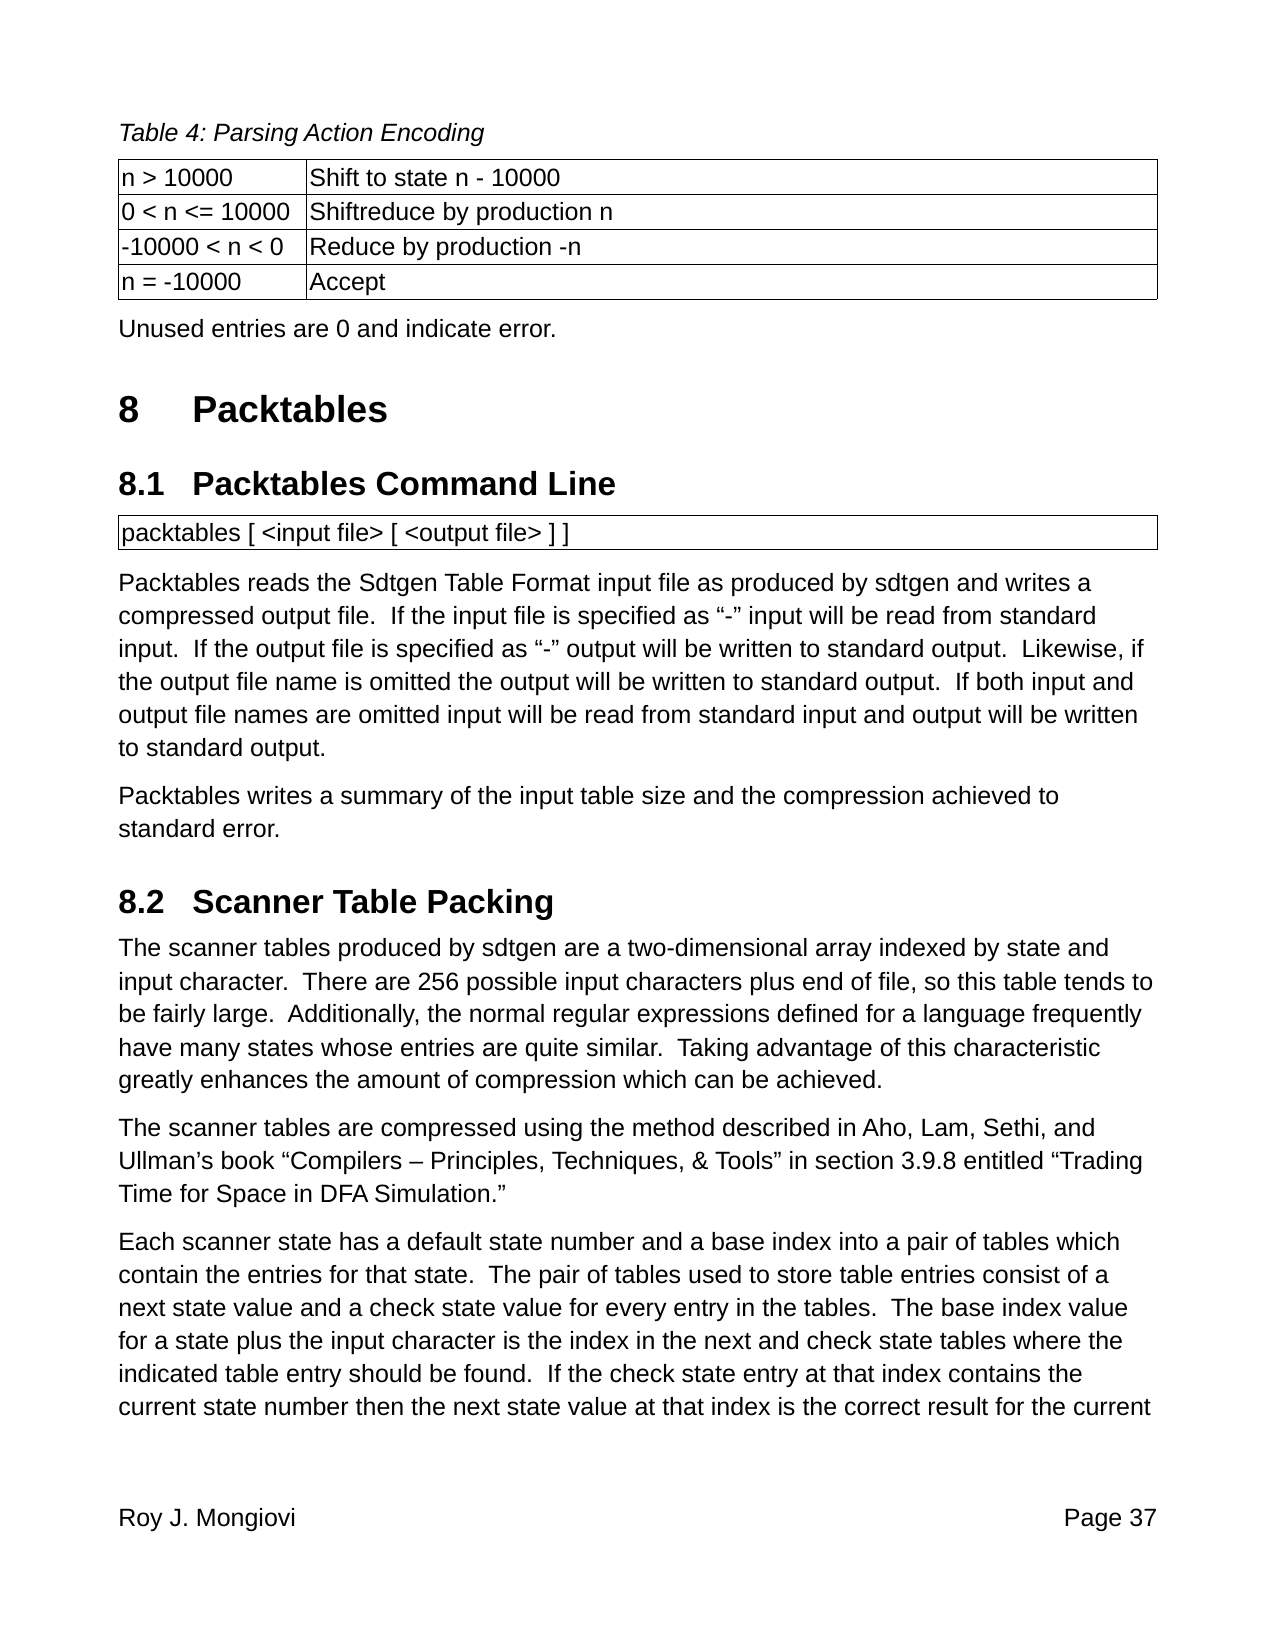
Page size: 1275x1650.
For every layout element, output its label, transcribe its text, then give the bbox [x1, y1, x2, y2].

table_cell n = -10000 [119, 265, 306, 299]
text Packtables writes a summary of the input table size and the compression achieved to standard error. [118, 781, 1157, 843]
table_cell -10000 < n < 0 [119, 230, 306, 264]
table_cell Reduce by production -n [307, 230, 1157, 264]
text packtables [ <input file> [ <output file> ] ] [119, 516, 1157, 549]
table_cell 0 < n <= 10000 [119, 195, 306, 229]
text Packtables reads the Sdtgen Table Format input file as produced by sdtgen and writes a compressed output file. If the input file is specified as “-” input will be read from standard input. If the output file is specified as “-” output will be written to standard output. Likewise, if the output file name is omitted the output will be written to standard output. If both input and output file names are omitted input will be read from standard input and output will be written to standard output. [118, 568, 1157, 762]
text The scanner tables are compressed using the method described in Aho, Lam, Sethi, and Ullman’s book “Compilers – Principles, Techniques, & Tools” in section 3.9.8 entitled “Trading Time for Space in DFA Simulation.” [118, 1113, 1157, 1208]
table_header n > 10000 [119, 160, 306, 194]
text Each scanner state has a default state number and a base index into a pair of tables which contain the entries for that state. The pair of tables used to store table entries consist of a next state value and a check state value for every entry in the tables. The base index value for a state plus the input character is the index in the next and check state tables where the indicated table entry should be found. If the check state entry at that index contains the current state number then the next state value at that index is the correct result for the current [118, 1227, 1157, 1421]
subtitle Scanner Table Packing [118, 882, 1157, 921]
text Table 4: Parsing Action Encoding [118, 118, 1157, 147]
text The scanner tables produced by sdtgen are a two-dimensional array indexed by state and input character. There are 256 possible input characters plus end of file, so this table tends to be fairly large. Additionally, the normal regular expressions defined for a language frequently have many states whose entries are quite similar. Taking advantage of this characteristic greatly enhances the amount of compression which can be achieved. [118, 933, 1157, 1094]
table_cell Accept [307, 265, 1157, 299]
subtitle Packtables Command Line [118, 463, 1157, 502]
table_cell Shiftreduce by production n [307, 195, 1157, 229]
subtitle Packtables [118, 387, 1157, 430]
table_header Shift to state n - 10000 [307, 160, 1157, 194]
text Unused entries are 0 and indicate error. [118, 314, 1157, 343]
